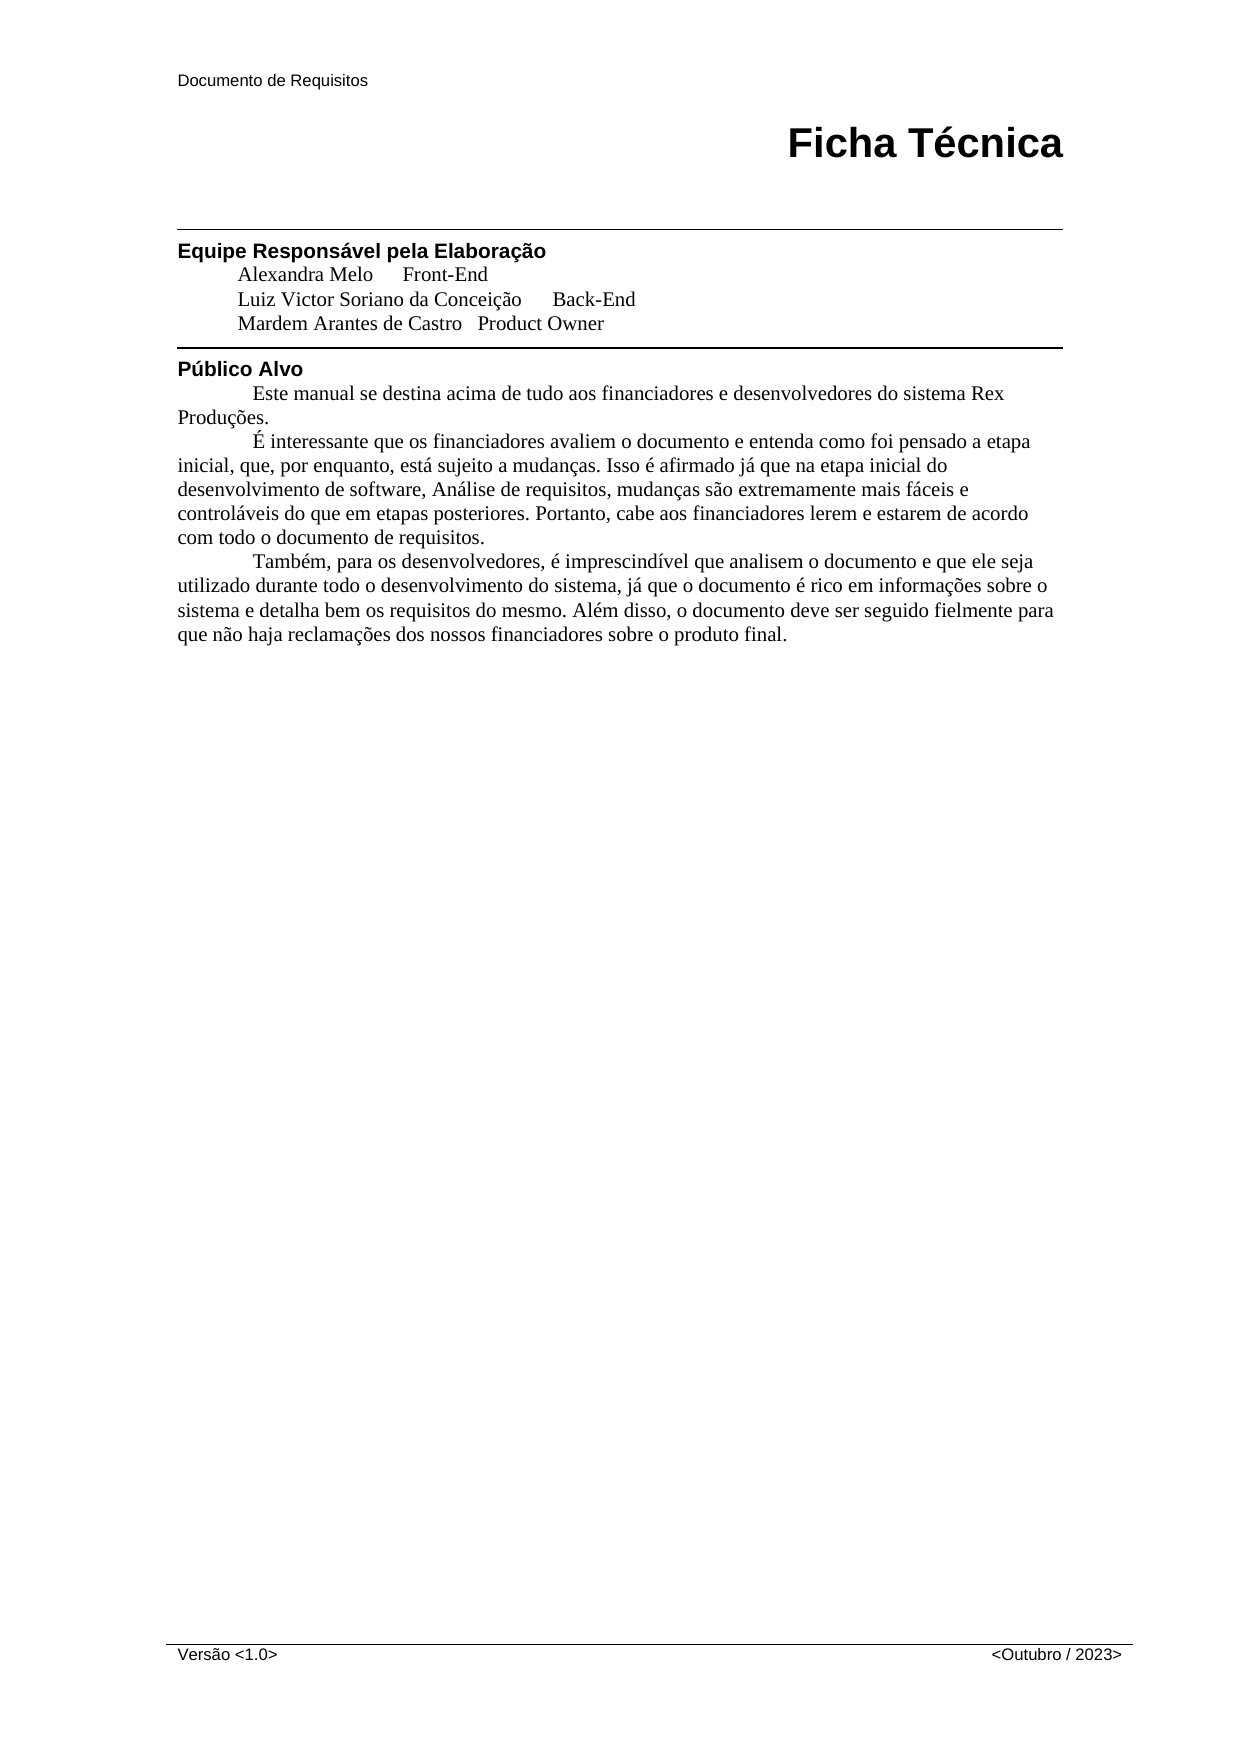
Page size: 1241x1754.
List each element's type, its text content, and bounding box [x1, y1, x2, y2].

text É interessante que os financiadores avaliem o documento e entenda como foi pensado a etapa inicial, que, por enquanto, está sujeito a mudanças. Isso é afirmado já que na etapa inicial do desenvolvimento de software, Análise de requisitos, mudanças são extremamente mais fáceis e controláveis do que em etapas posteriores. Portanto, cabe aos financiadores lerem e estarem de acordo com todo o documento de requisitos. [177, 429, 1063, 549]
text Público Alvo [177, 349, 1063, 381]
text Mardem Arantes de Castro Product Owner [237, 311, 1063, 334]
text Alexandra Melo Front-End [237, 262, 1063, 286]
text Equipe Responsável pela Elaboração [177, 230, 1063, 262]
text Ficha Técnica [177, 118, 1063, 166]
text Este manual se destina acima de tudo aos financiadores e desenvolvedores do sistema Rex Produções. [177, 381, 1063, 429]
text Luiz Victor Soriano da Conceição Back-End [237, 286, 1063, 311]
text Também, para os desenvolvedores, é imprescindível que analisem o documento e que ele seja utilizado durante todo o desenvolvimento do sistema, já que o documento é rico em informações sobre o sistema e detalha bem os requisitos do mesmo. Além disso, o documento deve ser seguido fielmente para que não haja reclamações dos nossos financiadores sobre o produto final. [177, 549, 1063, 646]
